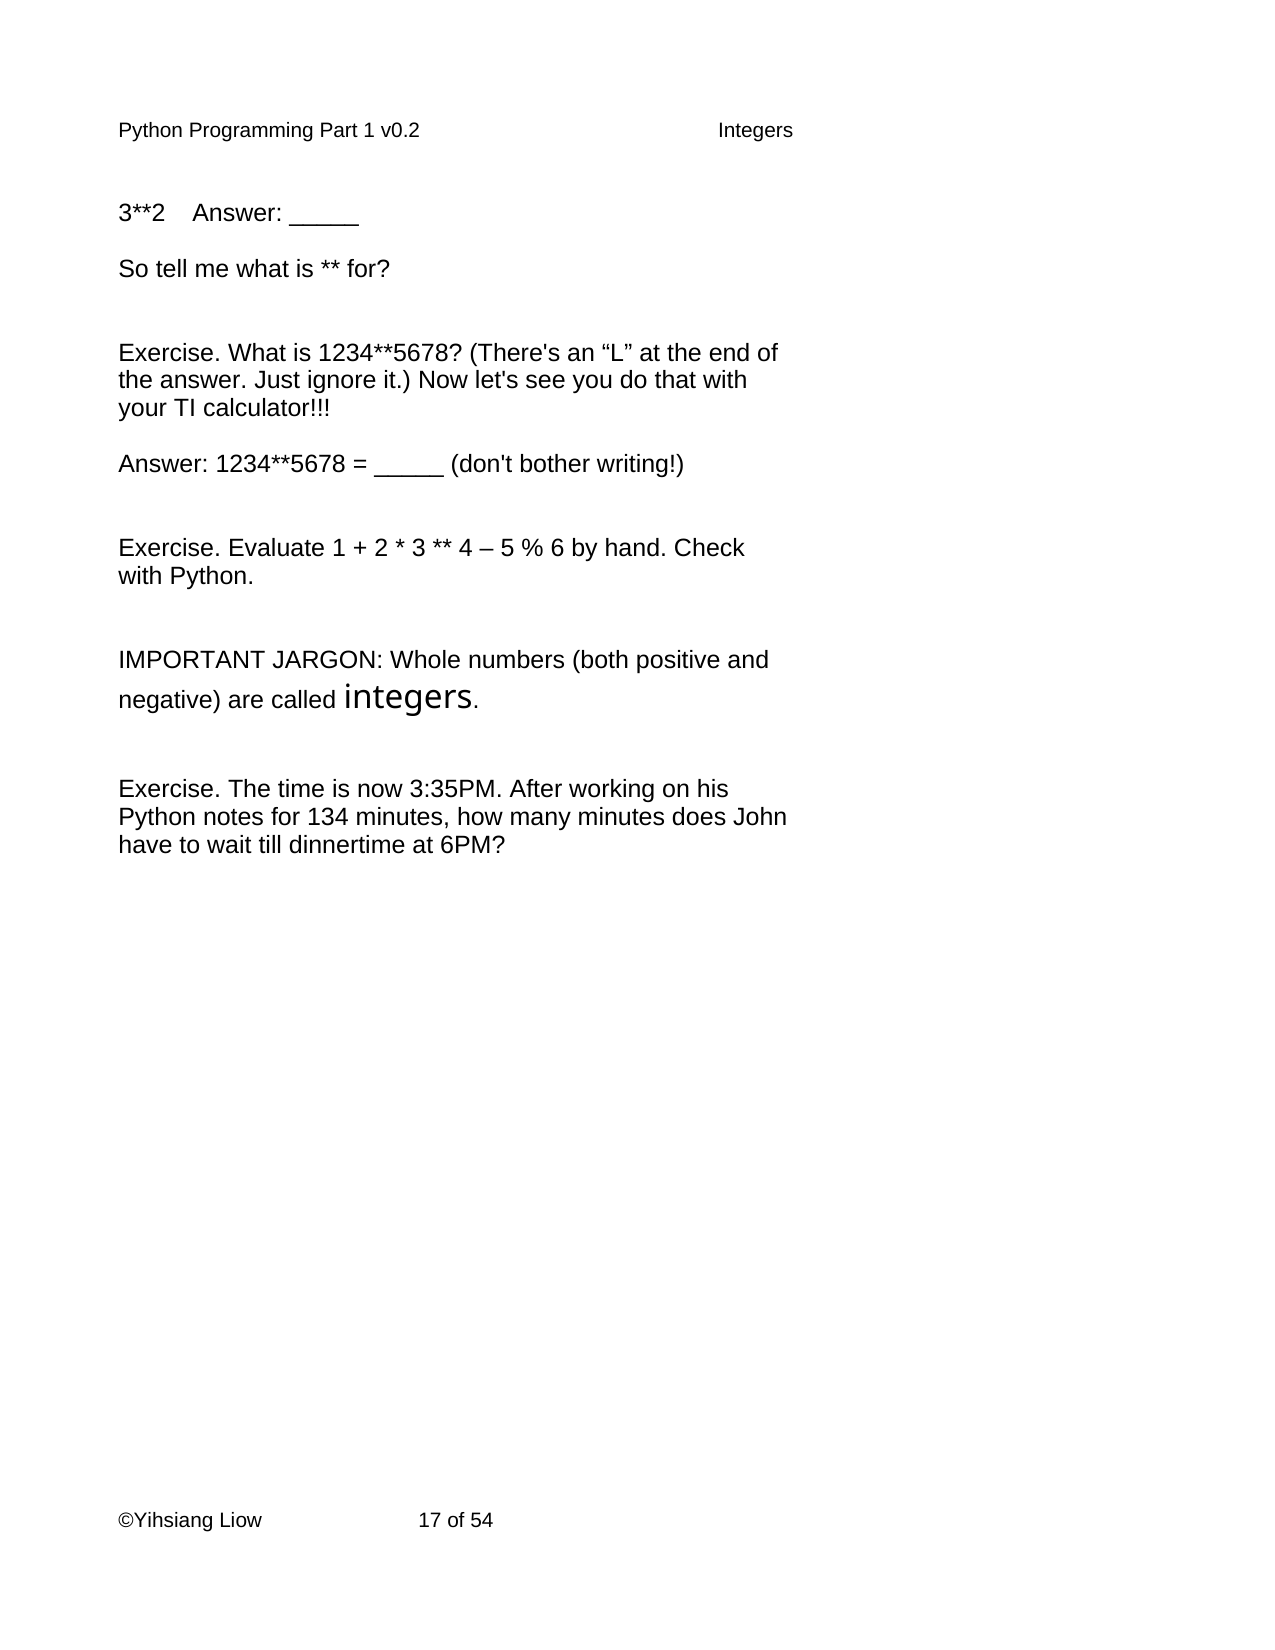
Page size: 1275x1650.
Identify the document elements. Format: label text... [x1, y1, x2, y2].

text Answer: 1234**5678 = _____ (don't bother writing!) [118, 450, 793, 478]
text So tell me what is ** for? [118, 254, 793, 282]
text Exercise. What is 1234**5678? (There's an “L” at the end of the answer. Just ignore it.) Now let's see you do that with your TI calculator!!! [118, 338, 793, 422]
text Exercise. Evaluate 1 + 2 * 3 ** 4 – 5 % 6 by hand. Check with Python. [118, 534, 793, 589]
text 3**2 Answer: _____ [118, 199, 793, 227]
text IMPORTANT JARGON: Whole numbers (both positive and negative) are called integers. [118, 645, 793, 719]
text Exercise. The time is now 3:35PM. After working on his Python notes for 134 minutes, how many minutes does John have to wait till dinnertime at 6PM? [118, 774, 793, 858]
